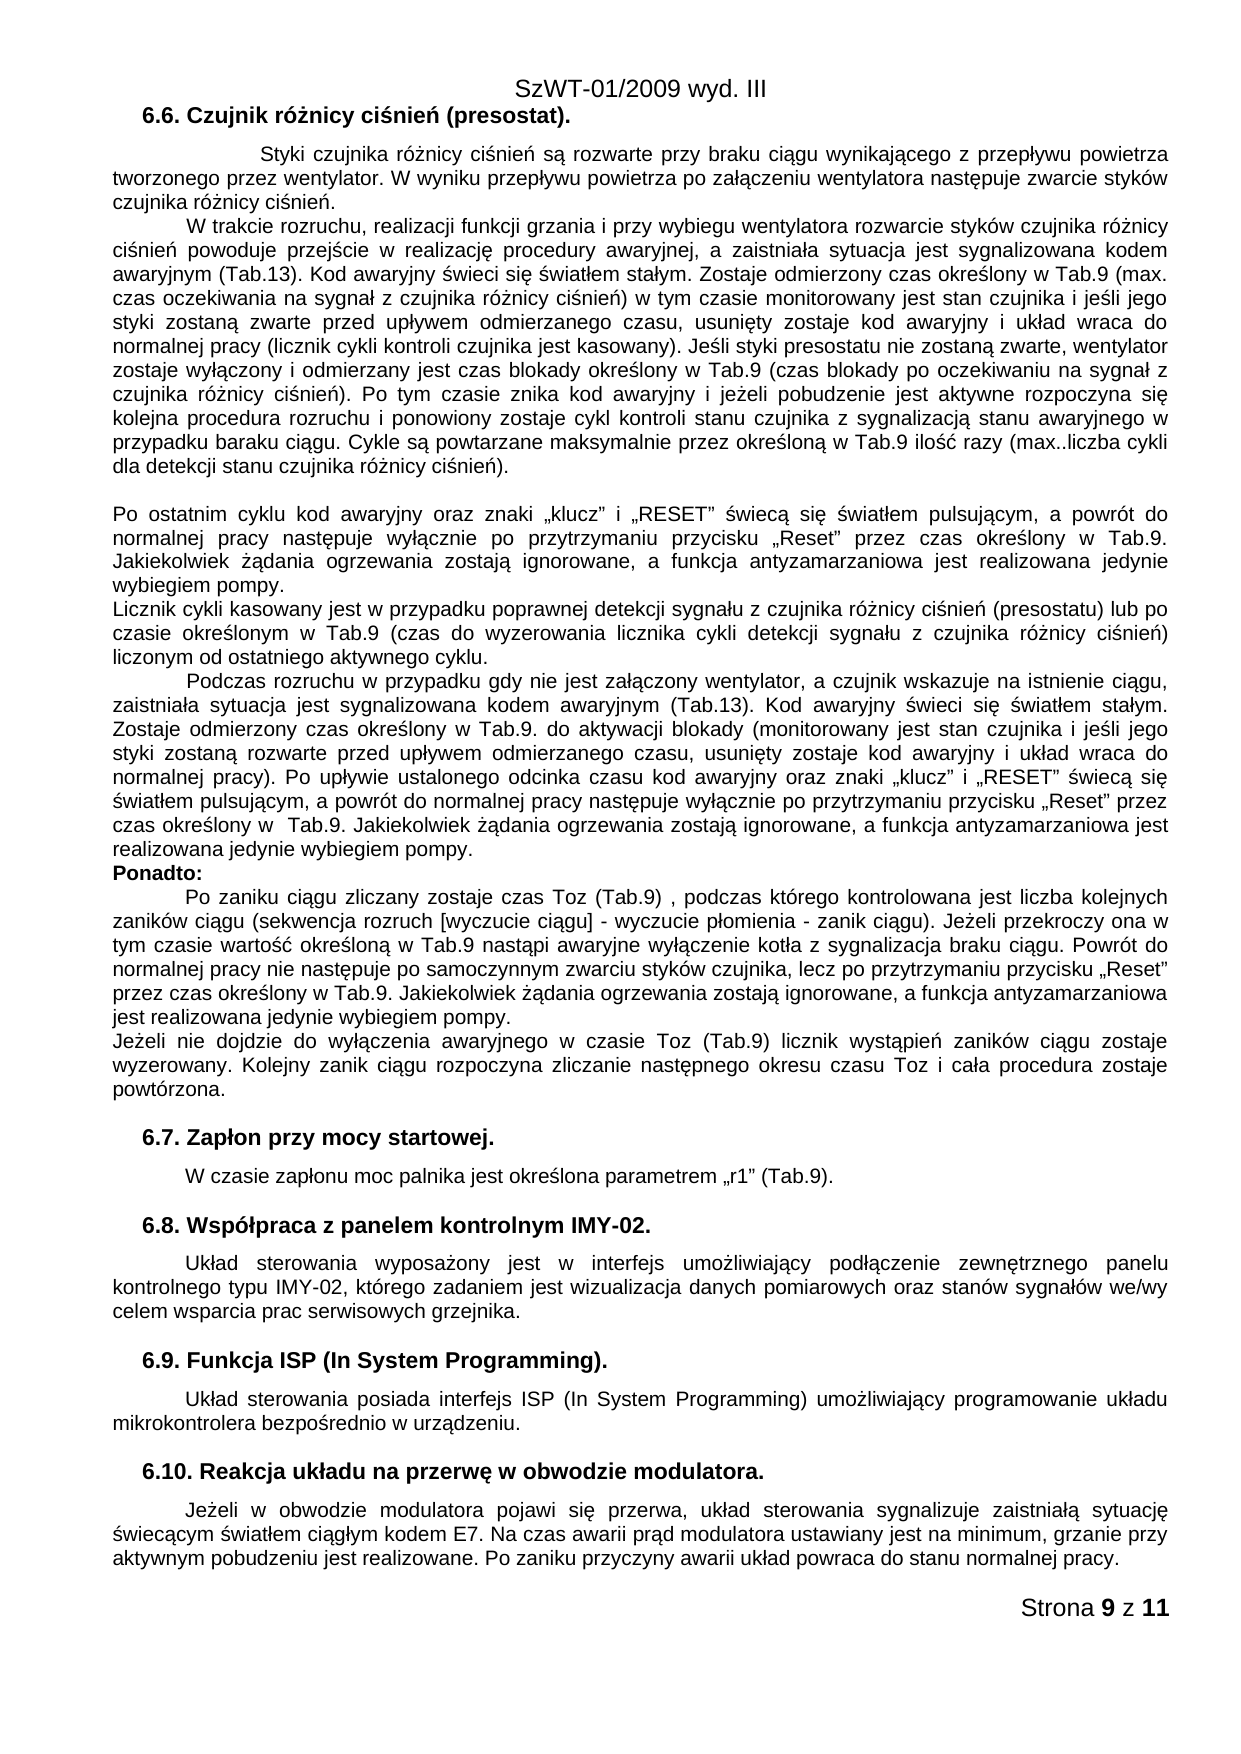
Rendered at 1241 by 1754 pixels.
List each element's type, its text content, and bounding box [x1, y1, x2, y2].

subtitle 6.10. Reakcja układu na przerwę w obwodzie modulatora. [142, 1458, 1169, 1485]
text Po zaniku ciągu zliczany zostaje czas Toz (Tab.9) , podczas którego kontrolowana jest liczba kolejnych zaników ciągu (sekwencja rozruch [wyczucie ciągu] - wyczucie płomienia - zanik ciągu). Jeżeli przekroczy ona w tym czasie wartość określoną w Tab.9 nastąpi awaryjne wyłączenie kotła z sygnalizacja braku ciągu. Powrót do normalnej pracy nie następuje po samoczynnym zwarciu styków czujnika, lecz po przytrzymaniu przycisku „Reset” przez czas określony w Tab.9. Jakiekolwiek żądania ogrzewania zostają ignorowane, a funkcja antyzamarzaniowa jest realizowana jedynie wybiegiem pompy. [112, 885, 1169, 1028]
subtitle 6.9. Funkcja ISP (In System Programming). [142, 1347, 1169, 1373]
subtitle 6.7. Zapłon przy mocy startowej. [142, 1124, 1169, 1151]
subtitle 6.8. Współpraca z panelem kontrolnym IMY-02. [142, 1212, 1169, 1238]
text Ponadto: [112, 861, 1169, 885]
text W trakcie rozruchu, realizacji funkcji grzania i przy wybiegu wentylatora rozwarcie styków czujnika różnicy ciśnień powoduje przejście w realizację procedury awaryjnej, a zaistniała sytuacja jest sygnalizowana kodem awaryjnym (Tab.13). Kod awaryjny świeci się światłem stałym. Zostaje odmierzony czas określony w Tab.9 (max. czas oczekiwania na sygnał z czujnika różnicy ciśnień) w tym czasie monitorowany jest stan czujnika i jeśli jego styki zostaną zwarte przed upływem odmierzanego czasu, usunięty zostaje kod awaryjny i układ wraca do normalnej pracy (licznik cykli kontroli czujnika jest kasowany). Jeśli styki presostatu nie zostaną zwarte, wentylator zostaje wyłączony i odmierzany jest czas blokady określony w Tab.9 (czas blokady po oczekiwaniu na sygnał z czujnika różnicy ciśnień). Po tym czasie znika kod awaryjny i jeżeli pobudzenie jest aktywne rozpoczyna się kolejna procedura rozruchu i ponowiony zostaje cykl kontroli stanu czujnika z sygnalizacją stanu awaryjnego w przypadku baraku ciągu. Cykle są powtarzane maksymalnie przez określoną w Tab.9 ilość razy (max..liczba cykli dla detekcji stanu czujnika różnicy ciśnień). [112, 214, 1169, 477]
subtitle 6.6. Czujnik różnicy ciśnień (presostat). [142, 102, 1169, 129]
text Podczas rozruchu w przypadku gdy nie jest załączony wentylator, a czujnik wskazuje na istnienie ciągu, zaistniała sytuacja jest sygnalizowana kodem awaryjnym (Tab.13). Kod awaryjny świeci się światłem stałym. Zostaje odmierzony czas określony w Tab.9. do aktywacji blokady (monitorowany jest stan czujnika i jeśli jego styki zostaną rozwarte przed upływem odmierzanego czasu, usunięty zostaje kod awaryjny i układ wraca do normalnej pracy). Po upływie ustalonego odcinka czasu kod awaryjny oraz znaki „klucz” i „RESET” świecą się światłem pulsującym, a powrót do normalnej pracy następuje wyłącznie po przytrzymaniu przycisku „Reset” przez czas określony w Tab.9. Jakiekolwiek żądania ogrzewania zostają ignorowane, a funkcja antyzamarzaniowa jest realizowana jedynie wybiegiem pompy. [112, 669, 1169, 861]
text W czasie zapłonu moc palnika jest określona parametrem „r1” (Tab.9). [112, 1164, 1169, 1188]
text Jeżeli w obwodzie modulatora pojawi się przerwa, układ sterowania sygnalizuje zaistniałą sytuację świecącym światłem ciągłym kodem E7. Na czas awarii prąd modulatora ustawiany jest na minimum, grzanie przy aktywnym pobudzeniu jest realizowane. Po zaniku przyczyny awarii układ powraca do stanu normalnej pracy. [112, 1498, 1169, 1570]
text Układ sterowania wyposażony jest w interfejs umożliwiający podłączenie zewnętrznego panelu kontrolnego typu IMY-02, którego zadaniem jest wizualizacja danych pomiarowych oraz stanów sygnałów we/wy celem wsparcia prac serwisowych grzejnika. [112, 1251, 1169, 1323]
text Styki czujnika różnicy ciśnień są rozwarte przy braku ciągu wynikającego z przepływu powietrza tworzonego przez wentylator. W wyniku przepływu powietrza po załączeniu wentylatora następuje zwarcie styków czujnika różnicy ciśnień. [112, 142, 1169, 214]
text Układ sterowania posiada interfejs ISP (In System Programming) umożliwiający programowanie układu mikrokontrolera bezpośrednio w urządzeniu. [112, 1386, 1169, 1434]
text Jeżeli nie dojdzie do wyłączenia awaryjnego w czasie Toz (Tab.9) licznik wystąpień zaników ciągu zostaje wyzerowany. Kolejny zanik ciągu rozpoczyna zliczanie następnego okresu czasu Toz i cała procedura zostaje powtórzona. [112, 1028, 1169, 1100]
text Po ostatnim cyklu kod awaryjny oraz znaki „klucz” i „RESET” świecą się światłem pulsującym, a powrót do normalnej pracy następuje wyłącznie po przytrzymaniu przycisku „Reset” przez czas określony w Tab.9. Jakiekolwiek żądania ogrzewania zostają ignorowane, a funkcja antyzamarzaniowa jest realizowana jedynie wybiegiem pompy. [112, 501, 1169, 597]
text Licznik cykli kasowany jest w przypadku poprawnej detekcji sygnału z czujnika różnicy ciśnień (presostatu) lub po czasie określonym w Tab.9 (czas do wyzerowania licznika cykli detekcji sygnału z czujnika różnicy ciśnień) liczonym od ostatniego aktywnego cyklu. [112, 597, 1169, 669]
